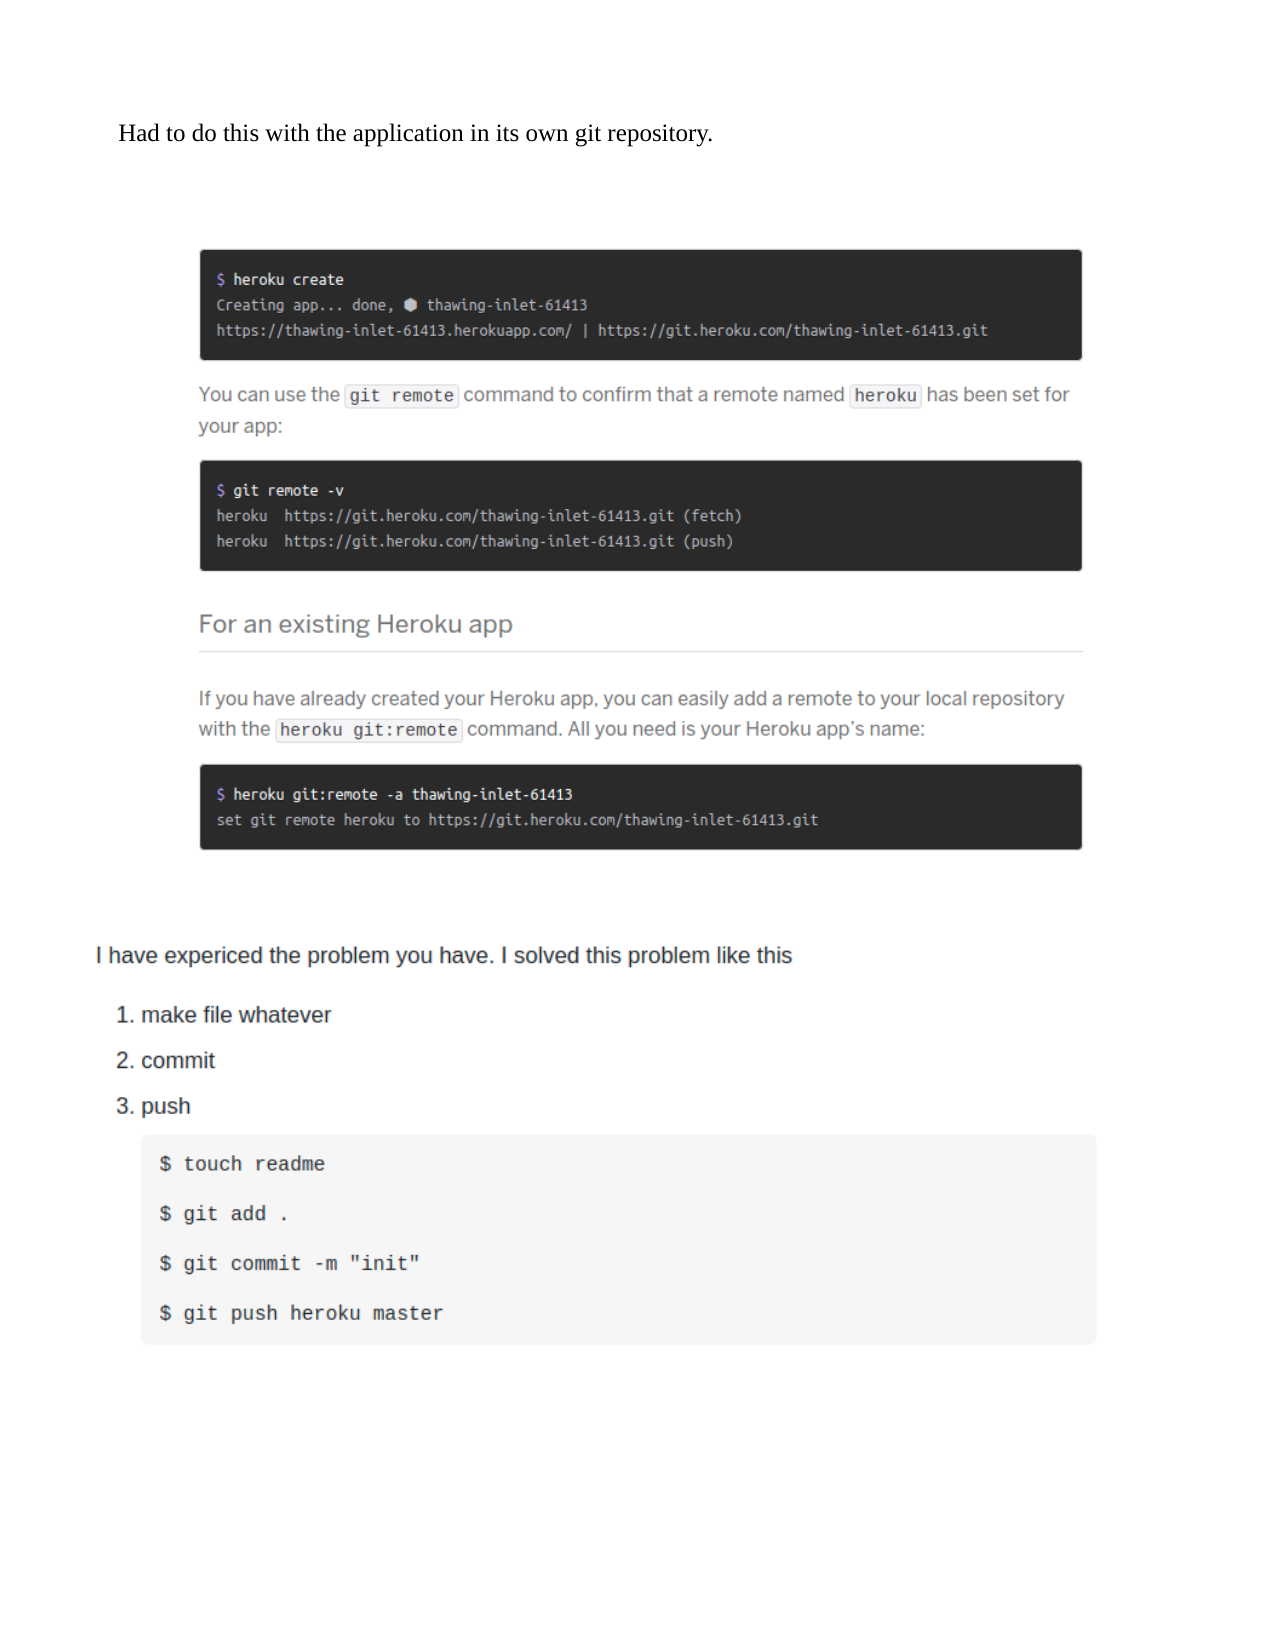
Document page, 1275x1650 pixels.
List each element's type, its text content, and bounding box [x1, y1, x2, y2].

picture [83, 908, 1123, 1349]
text Had to do this with the application in its own git repository. [118, 118, 1157, 147]
picture [118, 233, 1157, 869]
